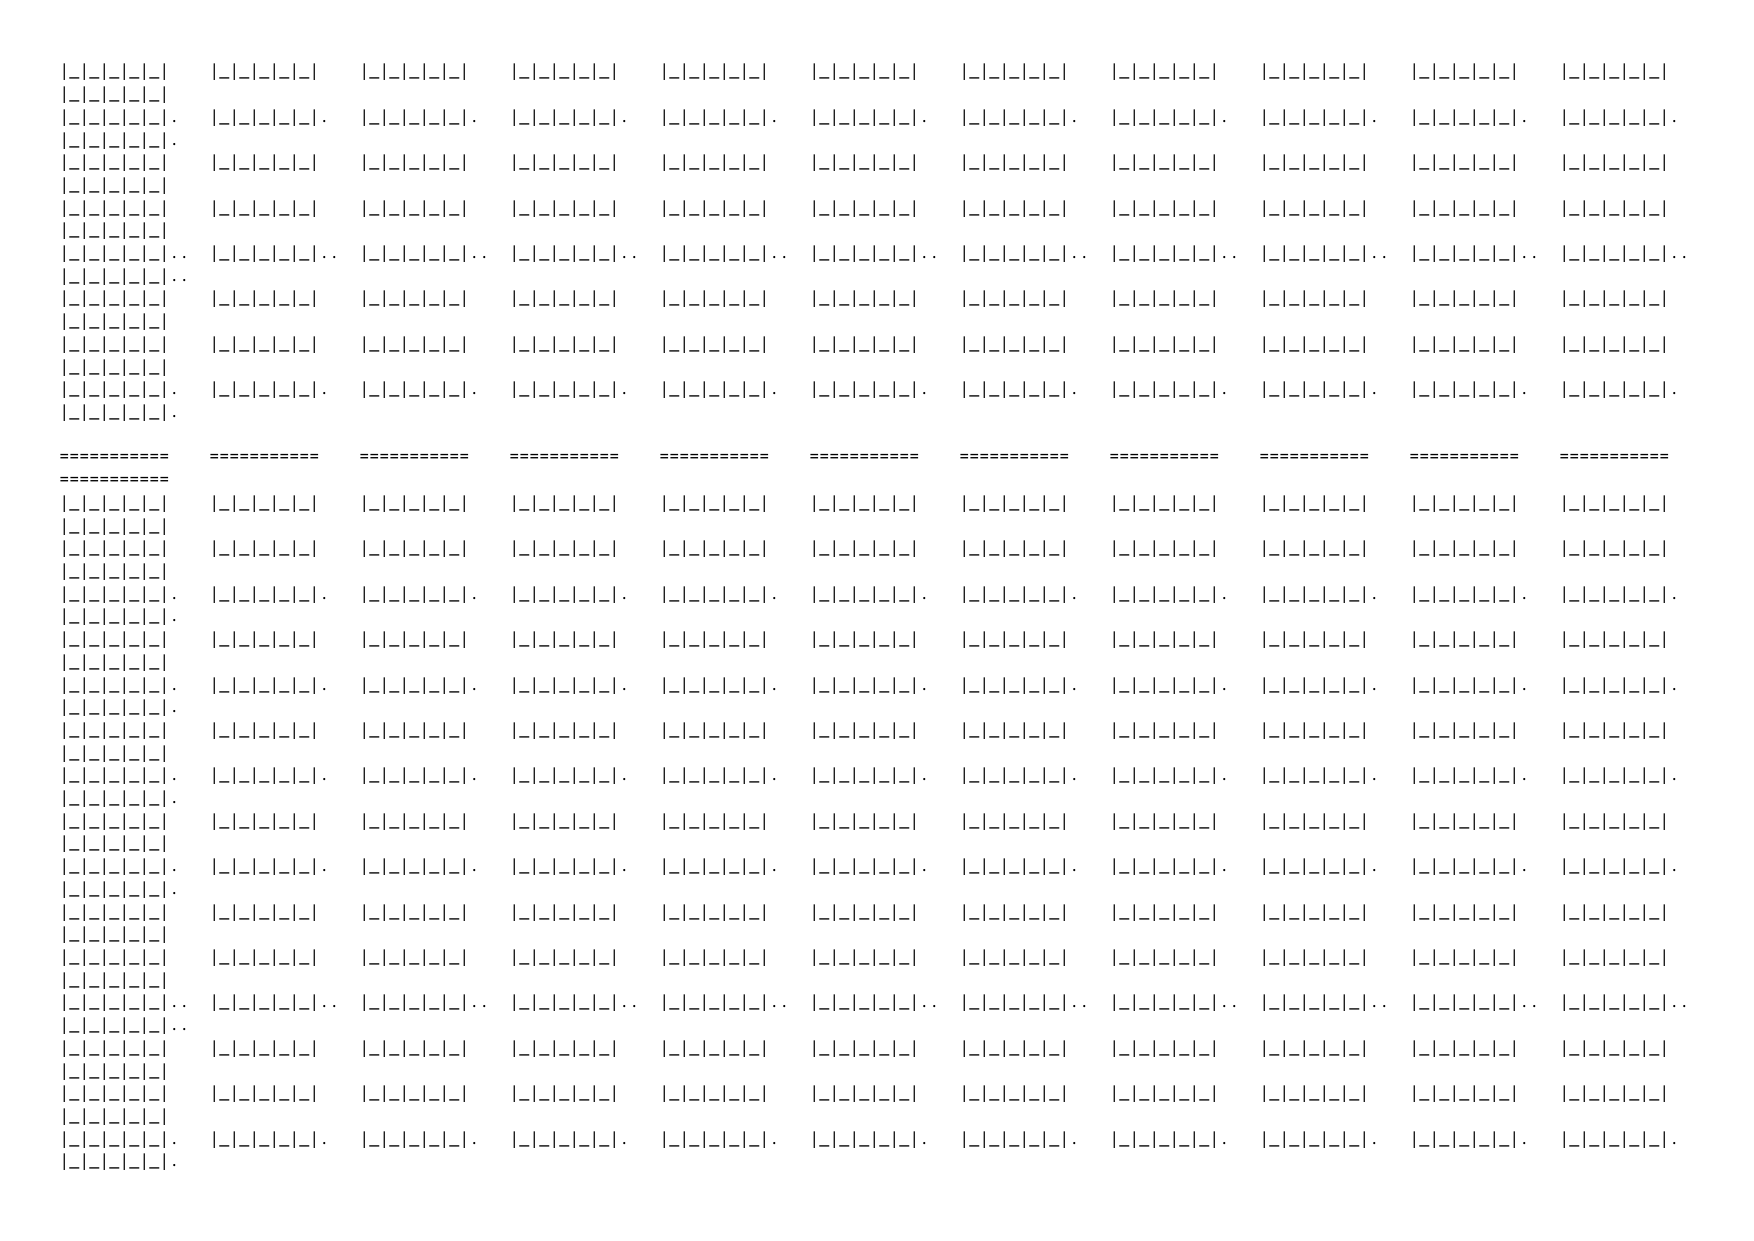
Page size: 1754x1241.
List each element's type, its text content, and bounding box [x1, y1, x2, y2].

text |_|_|_|_|_| |_|_|_|_|_| |_|_|_|_|_| |_|_|_|_|_| |_|_|_|_|_| |_|_|_|_|_| |_|_|_|_|_| |_|_|_|_|_| |_|_|_|_|_| |_|_|_|_|_| |_|_|_|_|_| |_|_|_|_|_| [59, 899, 1695, 945]
text |_|_|_|_|_| |_|_|_|_|_| |_|_|_|_|_| |_|_|_|_|_| |_|_|_|_|_| |_|_|_|_|_| |_|_|_|_|_| |_|_|_|_|_| |_|_|_|_|_| |_|_|_|_|_| |_|_|_|_|_| |_|_|_|_|_| [59, 491, 1695, 536]
text |_|_|_|_|_|. |_|_|_|_|_|. |_|_|_|_|_|. |_|_|_|_|_|. |_|_|_|_|_|. |_|_|_|_|_|. |_|_|_|_|_|. |_|_|_|_|_|. |_|_|_|_|_|. |_|_|_|_|_|. |_|_|_|_|_|. |_|_|_|_|_|. [59, 672, 1695, 718]
text |_|_|_|_|_|. |_|_|_|_|_|. |_|_|_|_|_|. |_|_|_|_|_|. |_|_|_|_|_|. |_|_|_|_|_|. |_|_|_|_|_|. |_|_|_|_|_|. |_|_|_|_|_|. |_|_|_|_|_|. |_|_|_|_|_|. |_|_|_|_|_|. [59, 1126, 1695, 1172]
text |_|_|_|_|_| |_|_|_|_|_| |_|_|_|_|_| |_|_|_|_|_| |_|_|_|_|_| |_|_|_|_|_| |_|_|_|_|_| |_|_|_|_|_| |_|_|_|_|_| |_|_|_|_|_| |_|_|_|_|_| |_|_|_|_|_| [59, 286, 1695, 332]
text |_|_|_|_|_| |_|_|_|_|_| |_|_|_|_|_| |_|_|_|_|_| |_|_|_|_|_| |_|_|_|_|_| |_|_|_|_|_| |_|_|_|_|_| |_|_|_|_|_| |_|_|_|_|_| |_|_|_|_|_| |_|_|_|_|_| [59, 332, 1695, 377]
text |_|_|_|_|_| |_|_|_|_|_| |_|_|_|_|_| |_|_|_|_|_| |_|_|_|_|_| |_|_|_|_|_| |_|_|_|_|_| |_|_|_|_|_| |_|_|_|_|_| |_|_|_|_|_| |_|_|_|_|_| |_|_|_|_|_| [59, 150, 1695, 195]
text =========== =========== =========== =========== =========== =========== =========== =========== =========== =========== =========== =========== [59, 445, 1695, 491]
text |_|_|_|_|_| |_|_|_|_|_| |_|_|_|_|_| |_|_|_|_|_| |_|_|_|_|_| |_|_|_|_|_| |_|_|_|_|_| |_|_|_|_|_| |_|_|_|_|_| |_|_|_|_|_| |_|_|_|_|_| |_|_|_|_|_| [59, 1081, 1695, 1126]
text |_|_|_|_|_| |_|_|_|_|_| |_|_|_|_|_| |_|_|_|_|_| |_|_|_|_|_| |_|_|_|_|_| |_|_|_|_|_| |_|_|_|_|_| |_|_|_|_|_| |_|_|_|_|_| |_|_|_|_|_| |_|_|_|_|_| [59, 536, 1695, 581]
text |_|_|_|_|_| |_|_|_|_|_| |_|_|_|_|_| |_|_|_|_|_| |_|_|_|_|_| |_|_|_|_|_| |_|_|_|_|_| |_|_|_|_|_| |_|_|_|_|_| |_|_|_|_|_| |_|_|_|_|_| |_|_|_|_|_| [59, 59, 1695, 104]
text |_|_|_|_|_|. |_|_|_|_|_|. |_|_|_|_|_|. |_|_|_|_|_|. |_|_|_|_|_|. |_|_|_|_|_|. |_|_|_|_|_|. |_|_|_|_|_|. |_|_|_|_|_|. |_|_|_|_|_|. |_|_|_|_|_|. |_|_|_|_|_|. [59, 581, 1695, 627]
text |_|_|_|_|_|.. |_|_|_|_|_|.. |_|_|_|_|_|.. |_|_|_|_|_|.. |_|_|_|_|_|.. |_|_|_|_|_|.. |_|_|_|_|_|.. |_|_|_|_|_|.. |_|_|_|_|_|.. |_|_|_|_|_|.. |_|_|_|_|_|.. |_|_|_|_|_|.. [59, 241, 1695, 286]
text |_|_|_|_|_| |_|_|_|_|_| |_|_|_|_|_| |_|_|_|_|_| |_|_|_|_|_| |_|_|_|_|_| |_|_|_|_|_| |_|_|_|_|_| |_|_|_|_|_| |_|_|_|_|_| |_|_|_|_|_| |_|_|_|_|_| [59, 808, 1695, 854]
text |_|_|_|_|_|. |_|_|_|_|_|. |_|_|_|_|_|. |_|_|_|_|_|. |_|_|_|_|_|. |_|_|_|_|_|. |_|_|_|_|_|. |_|_|_|_|_|. |_|_|_|_|_|. |_|_|_|_|_|. |_|_|_|_|_|. |_|_|_|_|_|. [59, 104, 1695, 150]
text |_|_|_|_|_| |_|_|_|_|_| |_|_|_|_|_| |_|_|_|_|_| |_|_|_|_|_| |_|_|_|_|_| |_|_|_|_|_| |_|_|_|_|_| |_|_|_|_|_| |_|_|_|_|_| |_|_|_|_|_| |_|_|_|_|_| [59, 627, 1695, 672]
text |_|_|_|_|_|. |_|_|_|_|_|. |_|_|_|_|_|. |_|_|_|_|_|. |_|_|_|_|_|. |_|_|_|_|_|. |_|_|_|_|_|. |_|_|_|_|_|. |_|_|_|_|_|. |_|_|_|_|_|. |_|_|_|_|_|. |_|_|_|_|_|. [59, 854, 1695, 899]
text |_|_|_|_|_| |_|_|_|_|_| |_|_|_|_|_| |_|_|_|_|_| |_|_|_|_|_| |_|_|_|_|_| |_|_|_|_|_| |_|_|_|_|_| |_|_|_|_|_| |_|_|_|_|_| |_|_|_|_|_| |_|_|_|_|_| [59, 718, 1695, 763]
text |_|_|_|_|_| |_|_|_|_|_| |_|_|_|_|_| |_|_|_|_|_| |_|_|_|_|_| |_|_|_|_|_| |_|_|_|_|_| |_|_|_|_|_| |_|_|_|_|_| |_|_|_|_|_| |_|_|_|_|_| |_|_|_|_|_| [59, 195, 1695, 241]
text |_|_|_|_|_|. |_|_|_|_|_|. |_|_|_|_|_|. |_|_|_|_|_|. |_|_|_|_|_|. |_|_|_|_|_|. |_|_|_|_|_|. |_|_|_|_|_|. |_|_|_|_|_|. |_|_|_|_|_|. |_|_|_|_|_|. |_|_|_|_|_|. [59, 763, 1695, 808]
text |_|_|_|_|_|. |_|_|_|_|_|. |_|_|_|_|_|. |_|_|_|_|_|. |_|_|_|_|_|. |_|_|_|_|_|. |_|_|_|_|_|. |_|_|_|_|_|. |_|_|_|_|_|. |_|_|_|_|_|. |_|_|_|_|_|. |_|_|_|_|_|. [59, 377, 1695, 422]
text |_|_|_|_|_| |_|_|_|_|_| |_|_|_|_|_| |_|_|_|_|_| |_|_|_|_|_| |_|_|_|_|_| |_|_|_|_|_| |_|_|_|_|_| |_|_|_|_|_| |_|_|_|_|_| |_|_|_|_|_| |_|_|_|_|_| [59, 1036, 1695, 1081]
text |_|_|_|_|_| |_|_|_|_|_| |_|_|_|_|_| |_|_|_|_|_| |_|_|_|_|_| |_|_|_|_|_| |_|_|_|_|_| |_|_|_|_|_| |_|_|_|_|_| |_|_|_|_|_| |_|_|_|_|_| |_|_|_|_|_| [59, 945, 1695, 990]
text |_|_|_|_|_|.. |_|_|_|_|_|.. |_|_|_|_|_|.. |_|_|_|_|_|.. |_|_|_|_|_|.. |_|_|_|_|_|.. |_|_|_|_|_|.. |_|_|_|_|_|.. |_|_|_|_|_|.. |_|_|_|_|_|.. |_|_|_|_|_|.. |_|_|_|_|_|.. [59, 990, 1695, 1036]
